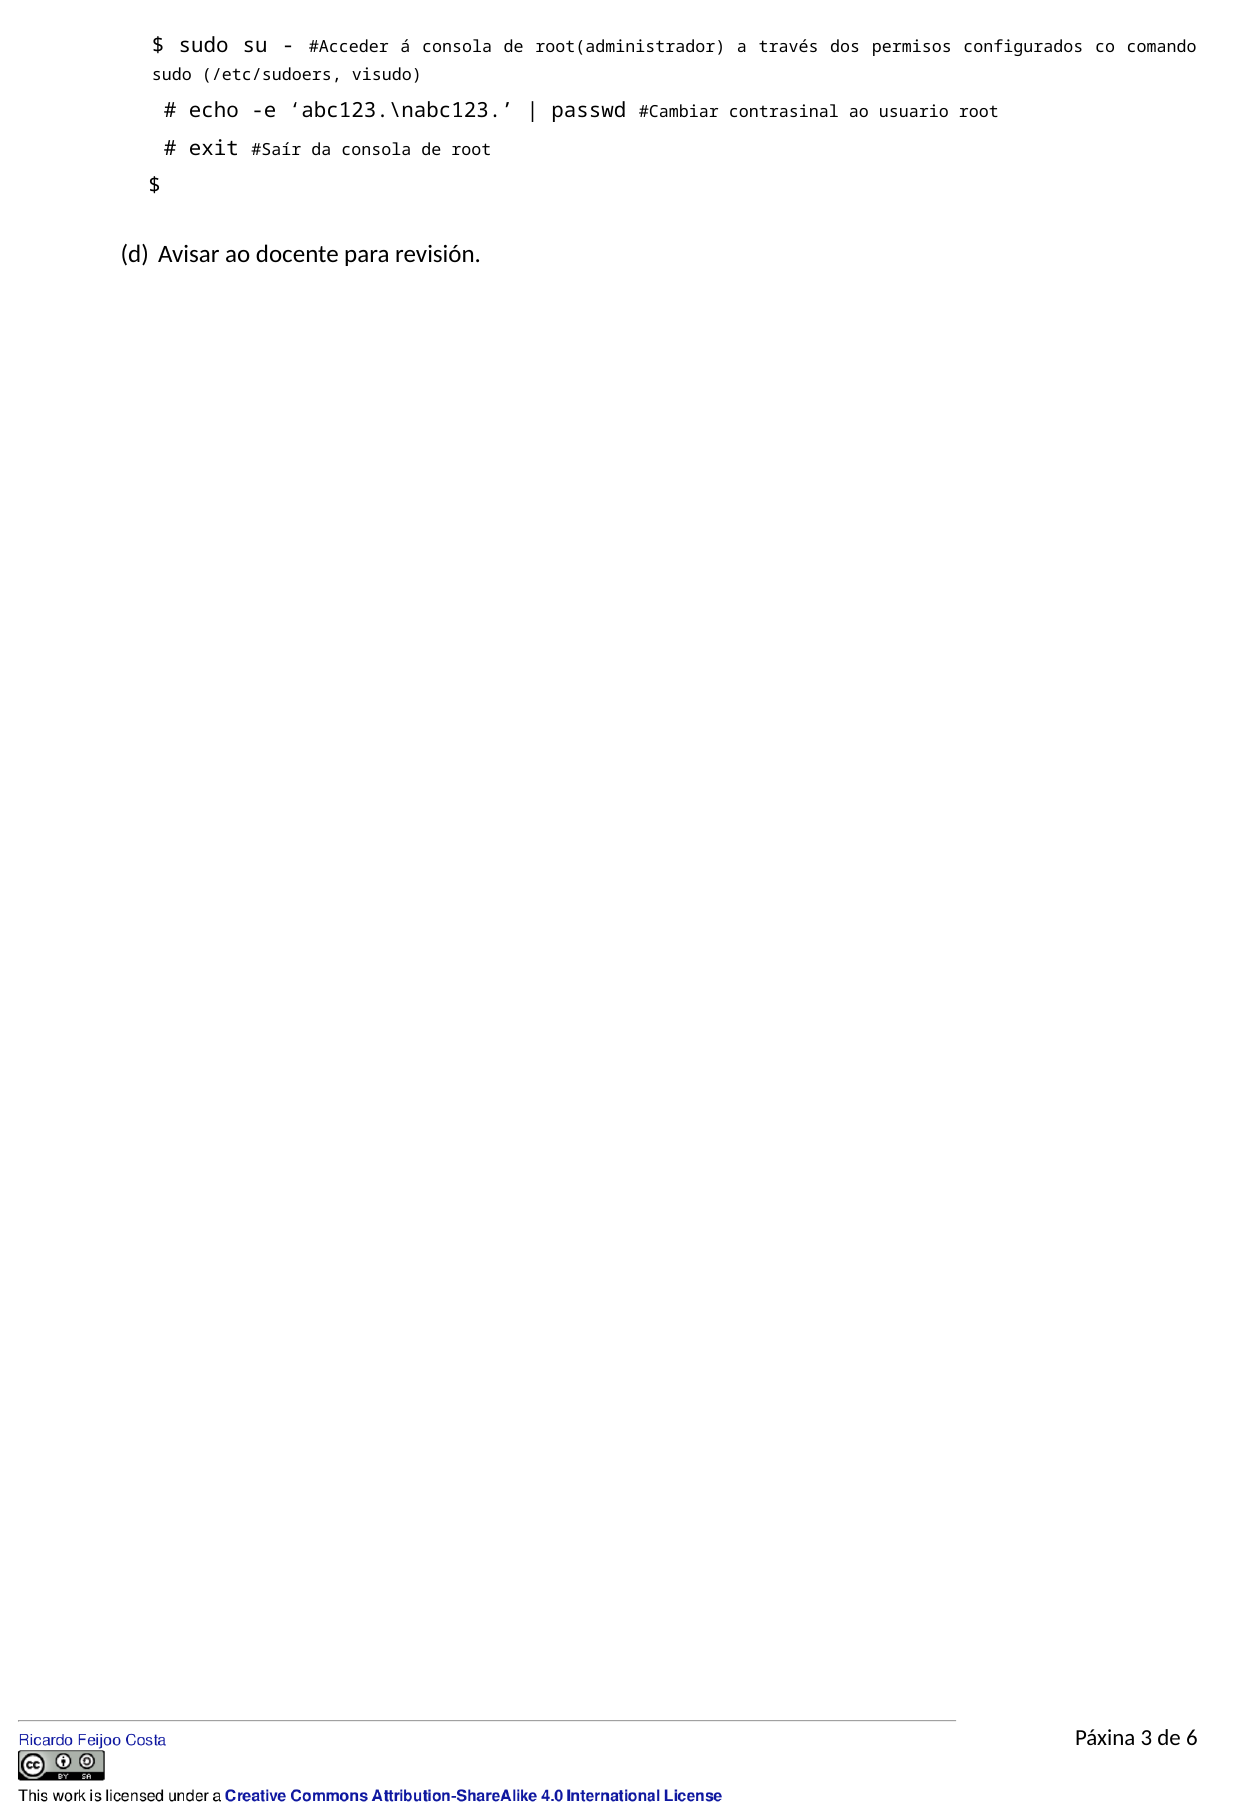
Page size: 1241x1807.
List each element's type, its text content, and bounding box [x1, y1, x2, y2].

list # echo -e ‘abc123.\nabc123.’ | passwd #Cambiar contrasinal ao usuario root [128, 96, 1197, 124]
picture [8, 1715, 957, 1806]
list # exit #Saír da consola de root [128, 133, 1197, 161]
list $ sudo su - #Acceder á consola de root(administrador) a través dos permisos configurados co comando sudo (/etc/sudoers, visudo) [116, 30, 1197, 87]
list Avisar ao docente para revisión. [120, 238, 1197, 269]
list $ [128, 170, 1197, 198]
